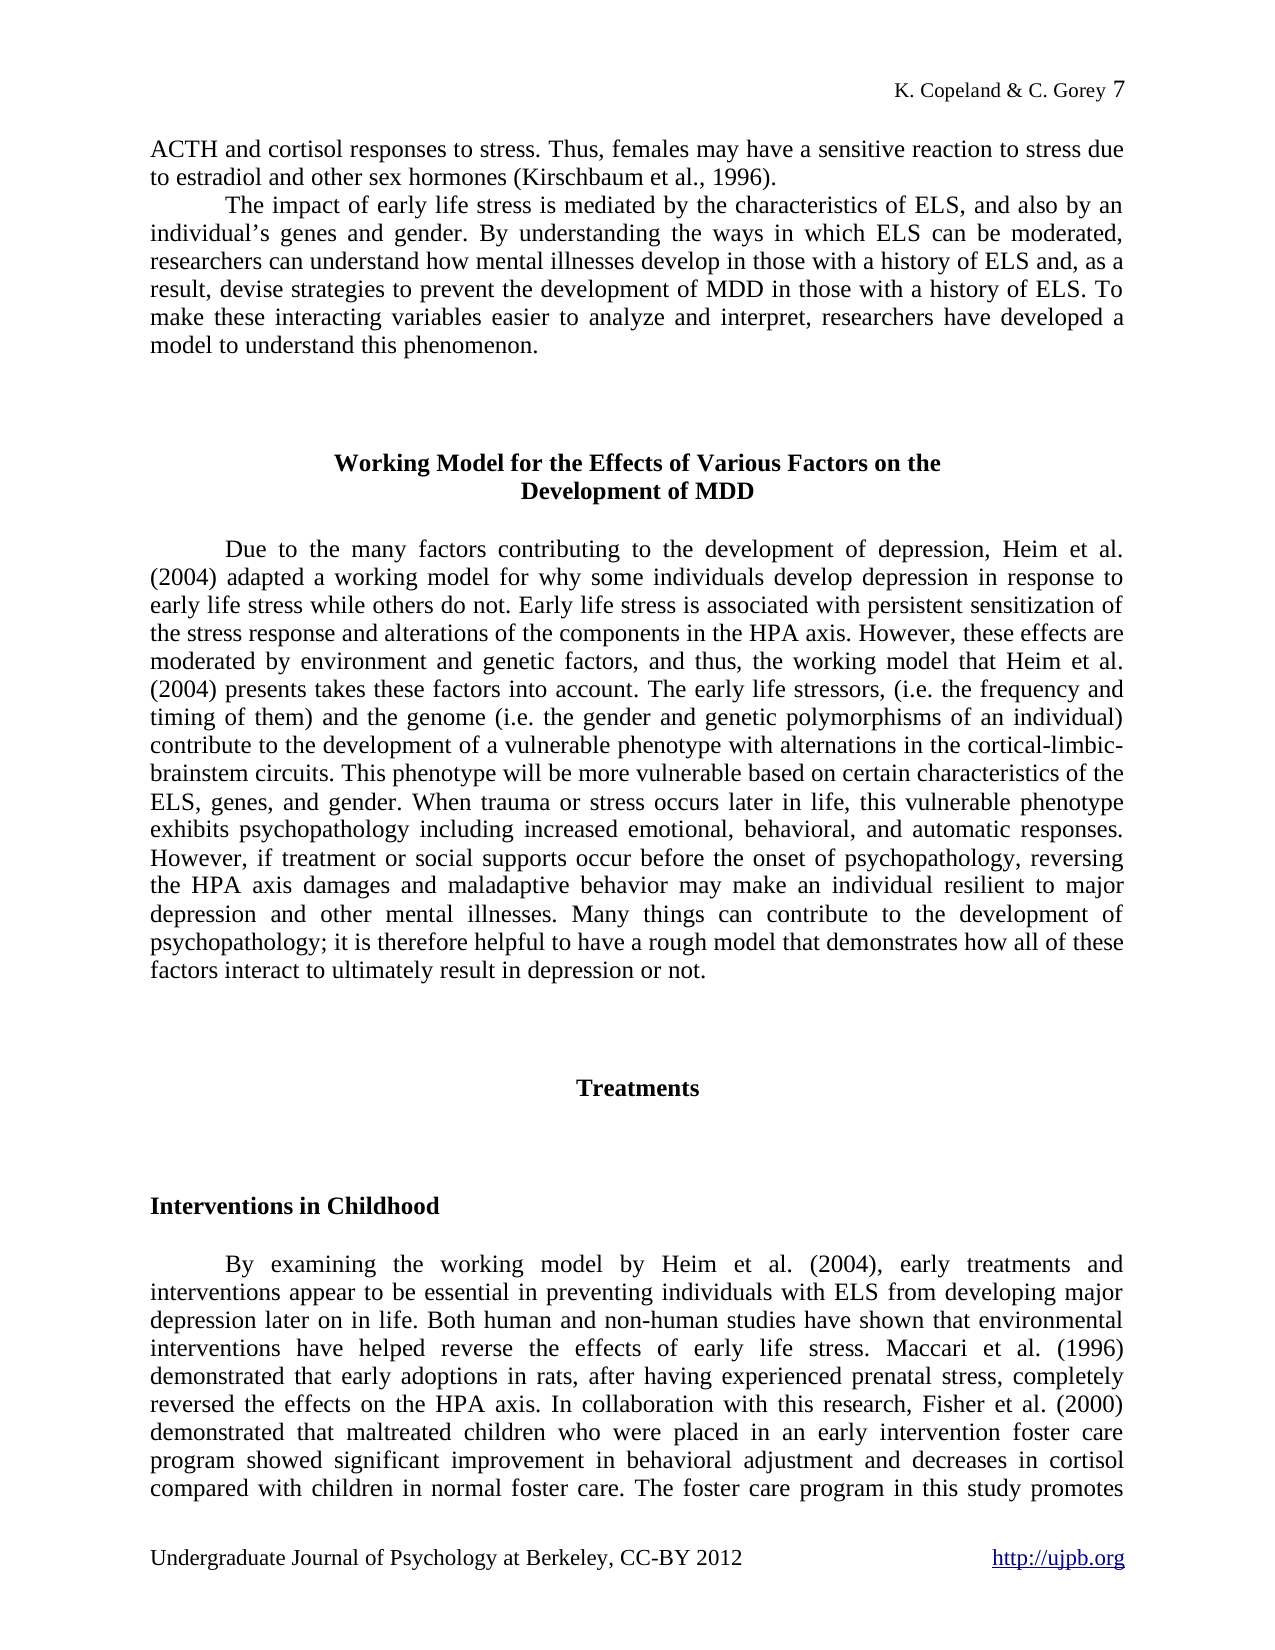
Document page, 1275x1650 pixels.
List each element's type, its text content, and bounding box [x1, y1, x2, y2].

subtitle Working Model for the Effects of Various Factors on the Development of MDD [300, 449, 975, 505]
text The impact of early life stress is mediated by the characteristics of ELS, and also by an individual’s genes and gender. By understanding the ways in which ELS can be moderated, researchers can understand how mental illnesses develop in those with a history of ELS and, as a result, devise strategies to prevent the development of MDD in those with a history of ELS. To make these interacting variables easier to analyze and interpret, researchers have developed a model to understand this phenomenon. [150, 191, 1125, 359]
subtitle Treatments [300, 1073, 975, 1102]
text By examining the working model by Heim et al. (2004), early treatments and interventions appear to be essential in preventing individuals with ELS from developing major depression later on in life. Both human and non-human studies have shown that environmental interventions have helped reverse the effects of early life stress. Maccari et al. (1996) demonstrated that early adoptions in rats, after having experienced prenatal stress, completely reversed the effects on the HPA axis. In collaboration with this research, Fisher et al. (2000) demonstrated that maltreated children who were placed in an early intervention foster care program showed significant improvement in behavioral adjustment and decreases in cortisol compared with children in normal foster care. The foster care program in this study promotes [150, 1249, 1125, 1502]
text ACTH and cortisol responses to stress. Thus, females may have a sensitive reaction to stress due to estradiol and other sex hormones (Kirschbaum et al., 1996). [150, 135, 1125, 191]
text Due to the many factors contributing to the development of depression, Heim et al. (2004) adapted a working model for why some individuals develop depression in response to early life stress while others do not. Early life stress is associated with persistent sensitization of the stress response and alterations of the components in the HPA axis. However, these effects are moderated by environment and genetic factors, and thus, the working model that Heim et al. (2004) presents takes these factors into account. The early life stressors, (i.e. the frequency and timing of them) and the genome (i.e. the gender and genetic polymorphisms of an individual) contribute to the development of a vulnerable phenotype with alternations in the cortical-limbic-brainstem circuits. This phenotype will be more vulnerable based on certain characteristics of the ELS, genes, and gender. When trauma or stress occurs later in life, this vulnerable phenotype exhibits psychopathology including increased emotional, behavioral, and automatic responses. However, if treatment or social supports occur before the onset of psychopathology, reversing the HPA axis damages and maladaptive behavior may make an individual resilient to major depression and other mental illnesses. Many things can contribute to the development of psychopathology; it is therefore helpful to have a rough model that demonstrates how all of these factors interact to ultimately result in depression or not. [150, 535, 1125, 983]
subtitle Interventions in Childhood [150, 1192, 1125, 1219]
